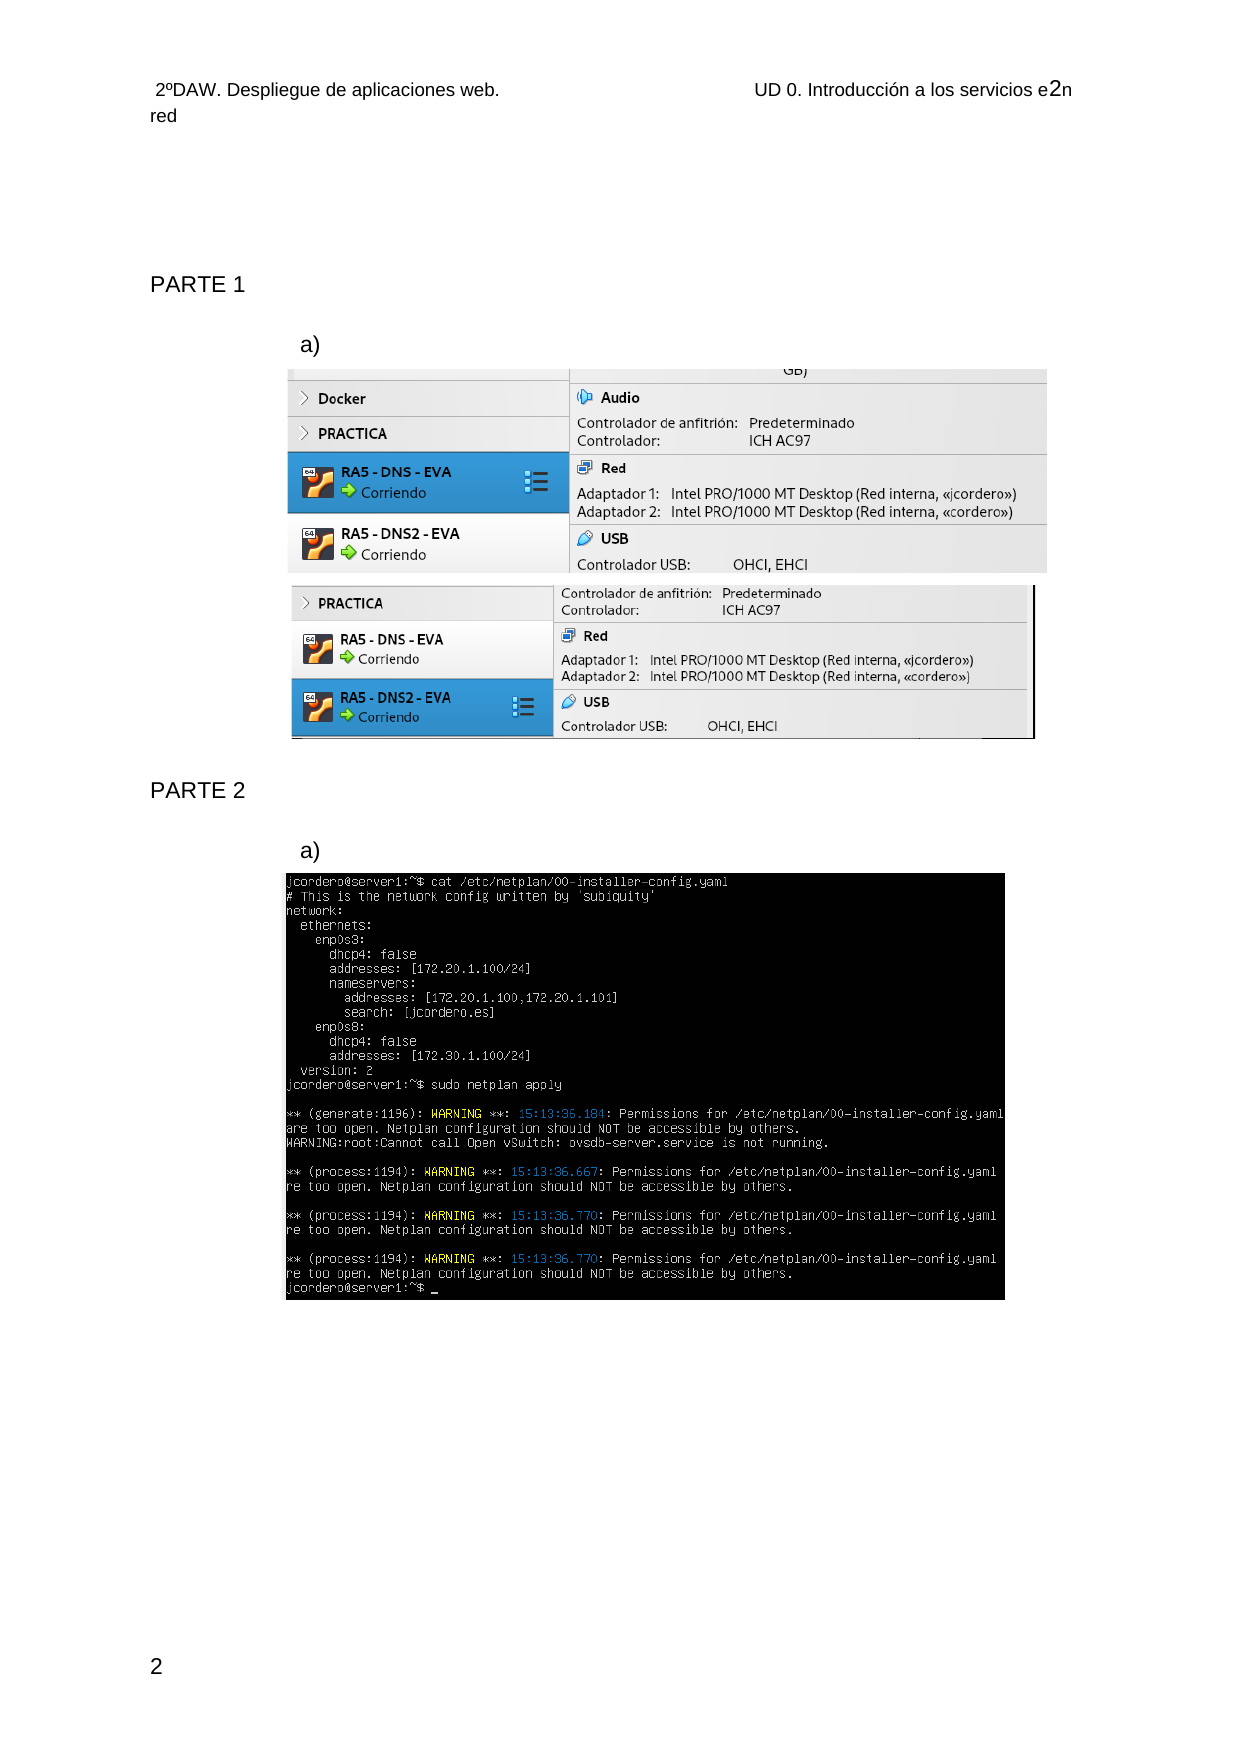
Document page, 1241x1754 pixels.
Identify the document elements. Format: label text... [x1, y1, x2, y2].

picture [287, 369, 1047, 573]
text a) [300, 837, 1090, 863]
text PARTE 2 [150, 777, 1090, 803]
picture [291, 585, 1036, 739]
text a) [300, 331, 1090, 358]
text PARTE 1 [150, 271, 1090, 297]
picture [281, 873, 1005, 1300]
